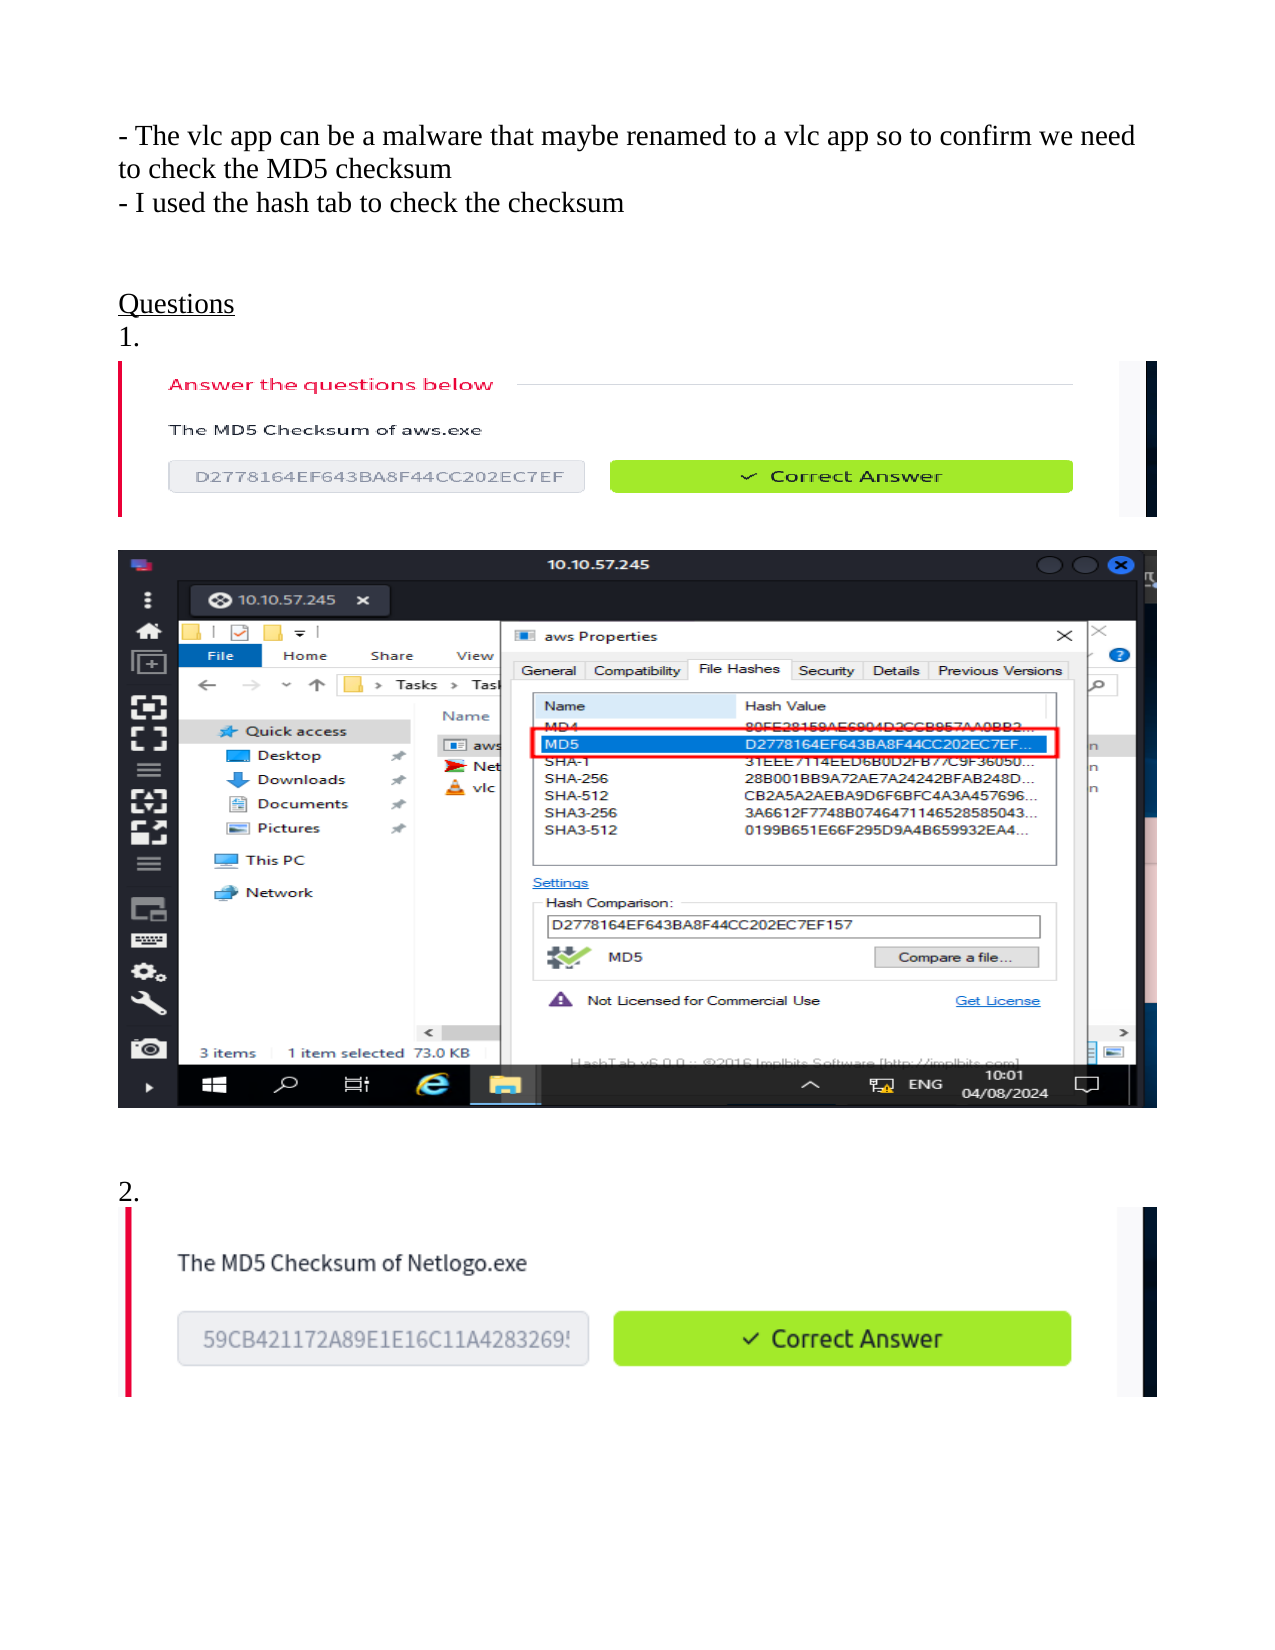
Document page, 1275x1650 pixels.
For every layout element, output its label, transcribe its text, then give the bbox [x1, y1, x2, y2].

text 2. [118, 1174, 1157, 1207]
text - The vlc app can be a malware that maybe renamed to a vlc app so to confirm we need to check the MD5 checksum [118, 118, 1157, 185]
picture [118, 550, 1157, 1108]
text - I used the hash tab to check the checksum [118, 185, 1157, 219]
picture [118, 361, 1157, 517]
text Questions [118, 286, 1157, 319]
picture [118, 1207, 1157, 1397]
text 1. [118, 319, 1157, 353]
